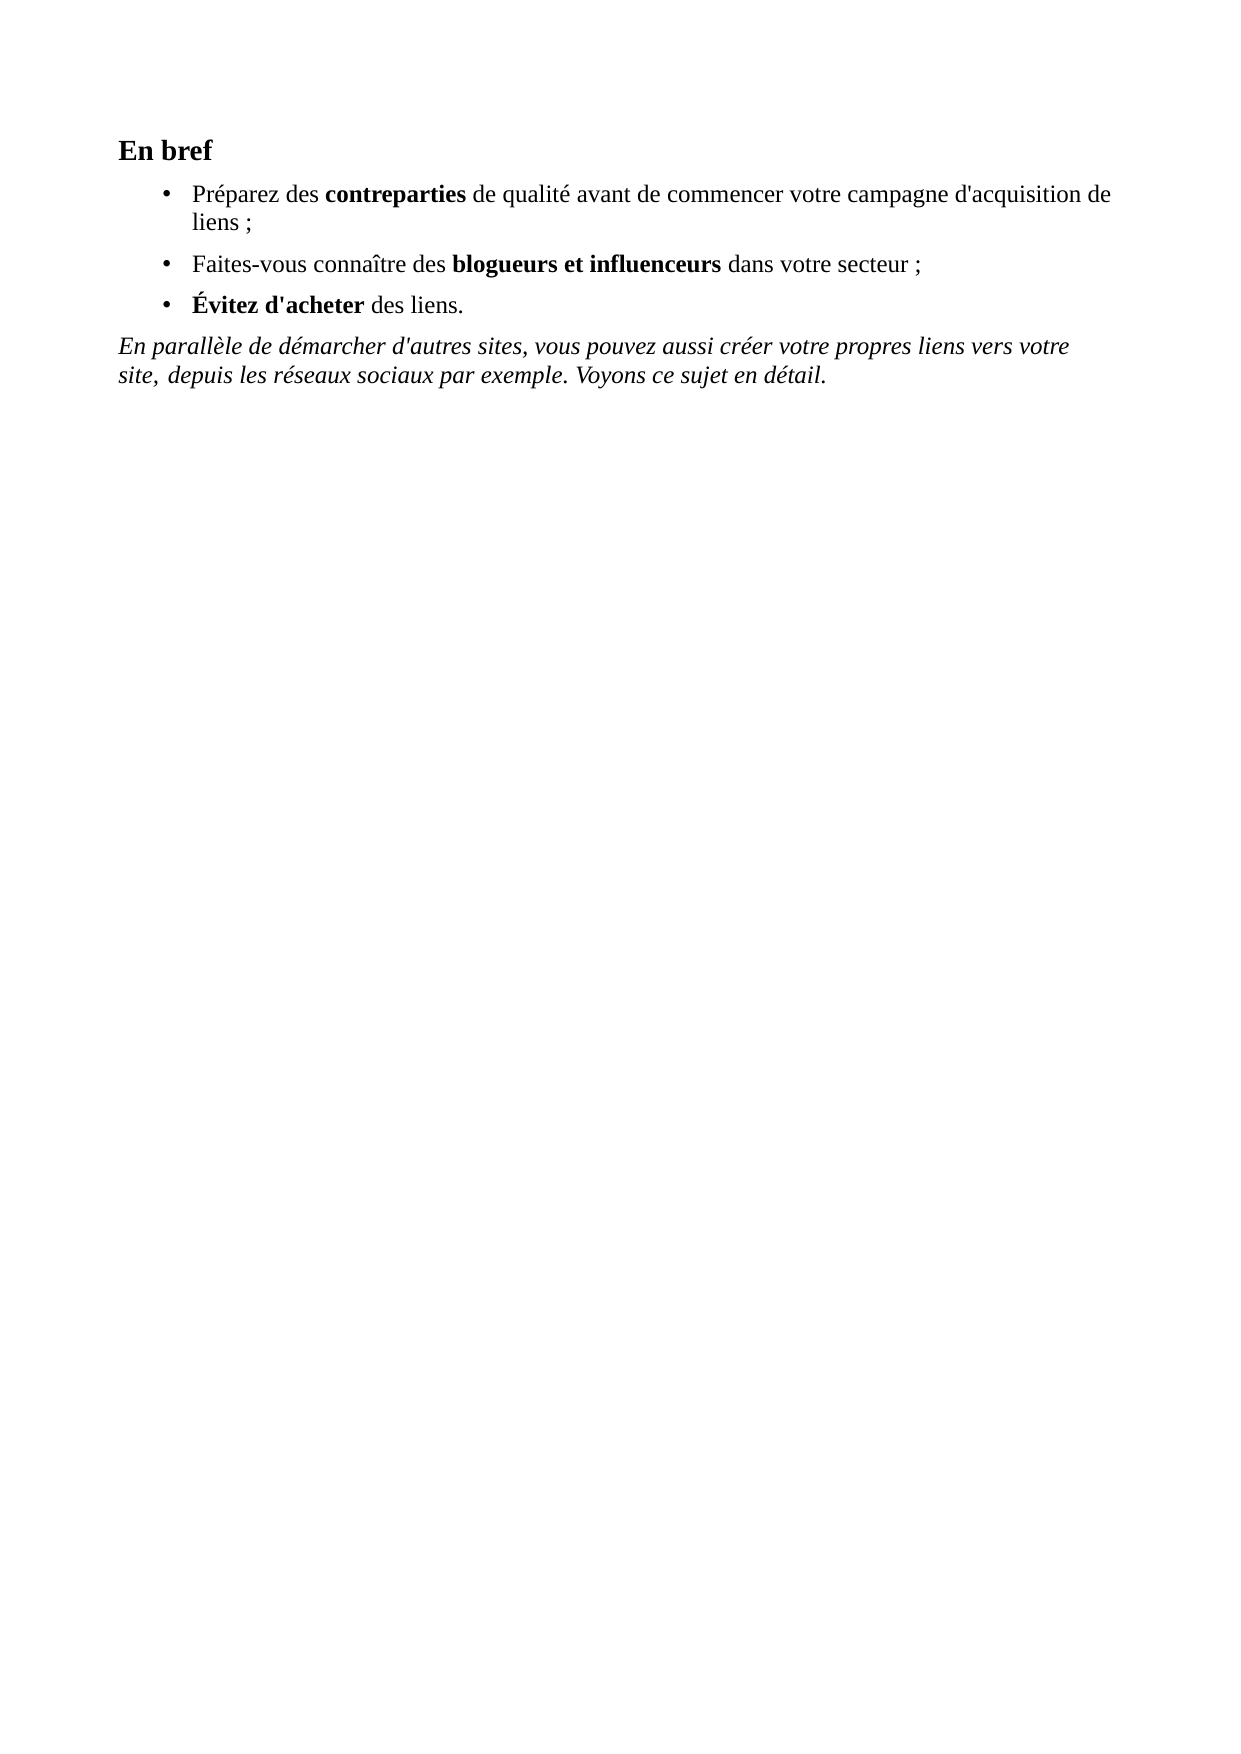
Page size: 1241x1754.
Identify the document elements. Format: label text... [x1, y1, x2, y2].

list Préparez des contreparties de qualité avant de commencer votre campagne d'acquisition de liens ; [162, 179, 1122, 236]
list Évitez d'acheter des liens. [162, 290, 1122, 319]
list Faites-vous connaître des blogueurs et influenceurs dans votre secteur ; [162, 249, 1122, 277]
subtitle En bref [118, 133, 1122, 166]
text En parallèle de démarcher d'autres sites, vous pouvez aussi créer votre propres liens vers votre site, depuis les réseaux sociaux par exemple. Voyons ce sujet en détail. [118, 331, 1122, 389]
